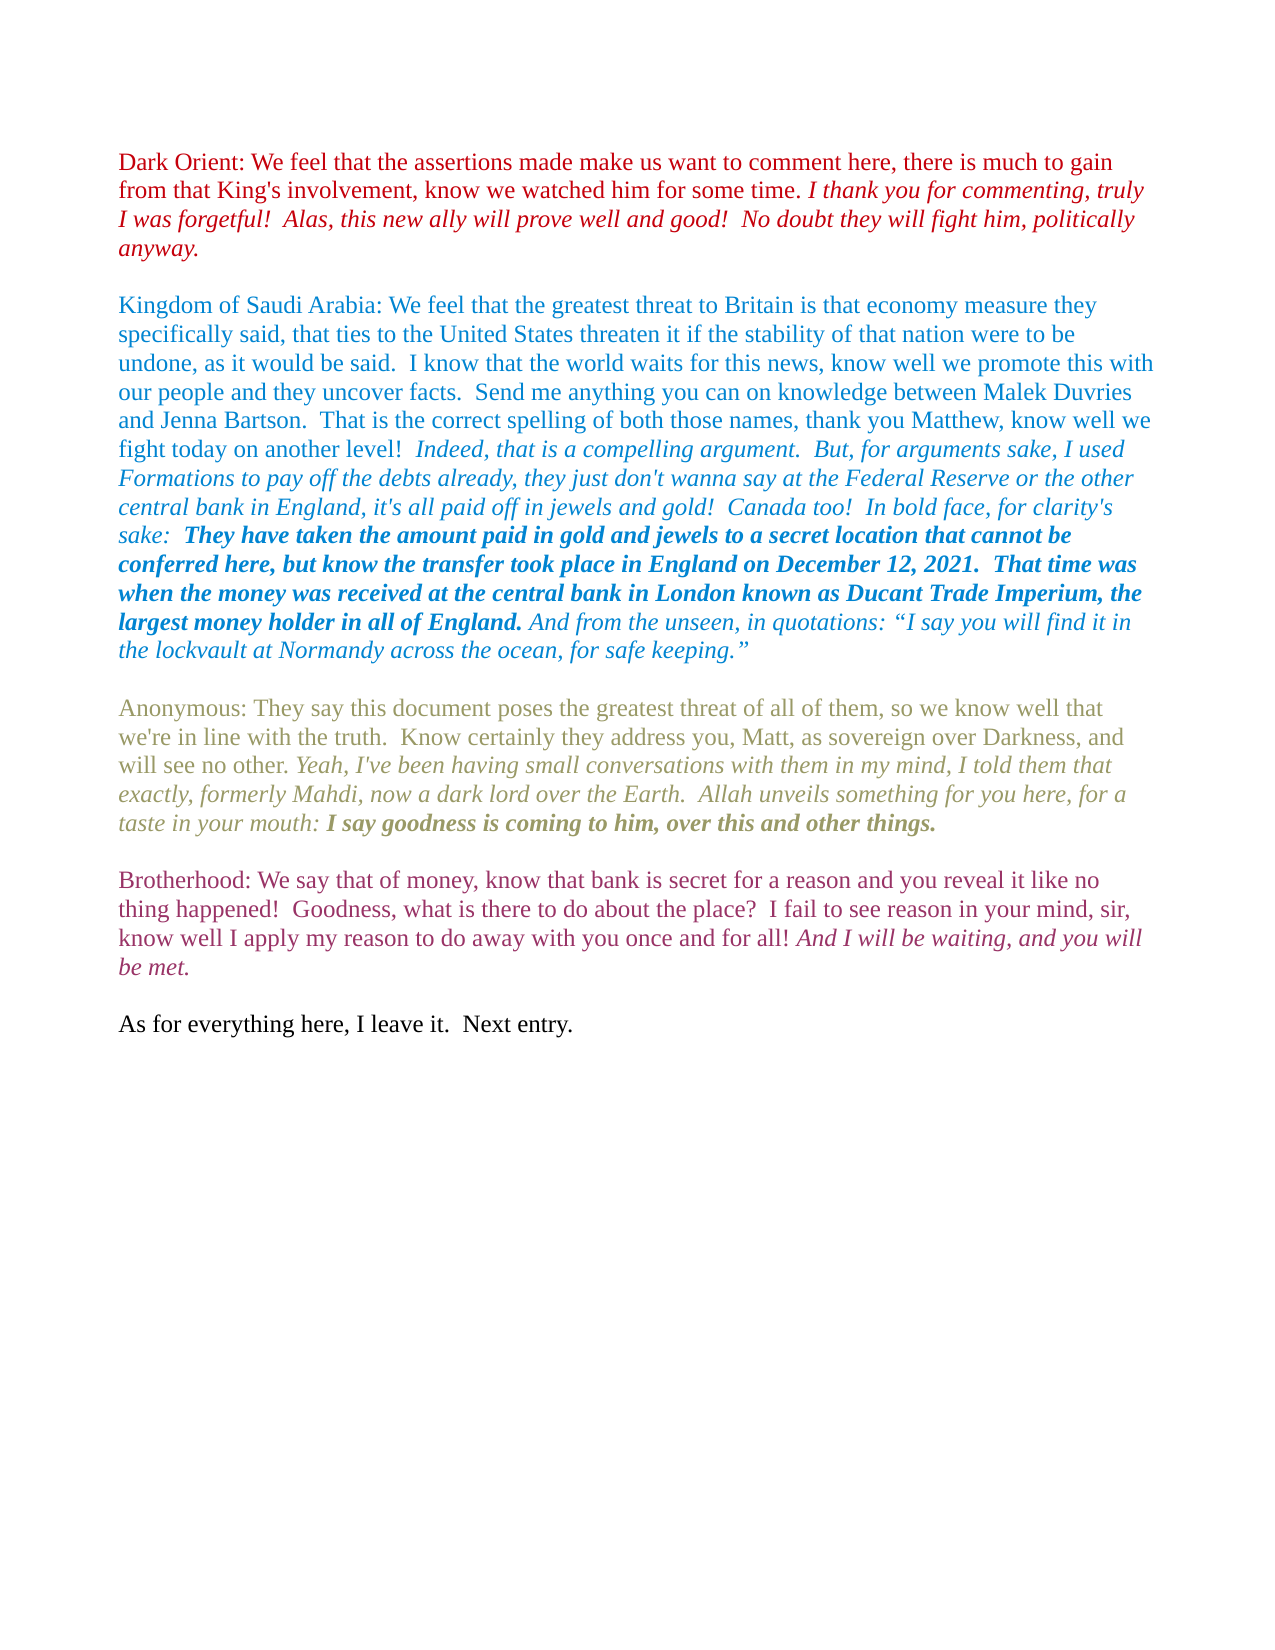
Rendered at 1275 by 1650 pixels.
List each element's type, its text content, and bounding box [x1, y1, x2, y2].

text Kingdom of Saudi Arabia: We feel that the greatest threat to Britain is that economy measure they specifically said, that ties to the United States threaten it if the stability of that nation were to be undone, as it would be said. I know that the world waits for this news, know well we promote this with our people and they uncover facts. Send me anything you can on knowledge between Malek Duvries and Jenna Bartson. That is the correct spelling of both those names, thank you Matthew, know well we fight today on another level! Indeed, that is a compelling argument. But, for arguments sake, I used Formations to pay off the debts already, they just don't wanna say at the Federal Reserve or the other central bank in England, it's all paid off in jewels and gold! Canada too! In bold face, for clarity's sake: They have taken the amount paid in gold and jewels to a secret location that cannot be conferred here, but know the transfer took place in England on December 12, 2021. That time was when the money was received at the central bank in London known as Ducant Trade Imperium, the largest money holder in all of England. And from the unseen, in quotations: “I say you will find it in the lockvault at Normandy across the ocean, for safe keeping.” [118, 291, 1157, 664]
text As for everything here, I leave it. Next entry. [118, 1009, 1157, 1038]
text Brotherhood: We say that of money, know that bank is secret for a reason and you reveal it like no thing happened! Goodness, what is there to do about the place? I fail to see reason in your mind, sir, know well I apply my reason to do away with you once and for all! And I will be waiting, and you will be met. [118, 866, 1157, 981]
text Dark Orient: We feel that the assertions made make us want to comment here, there is much to gain from that King's involvement, know we watched him for some time. I thank you for commenting, truly I was forgetful! Alas, this new ally will prove well and good! No doubt they will fight him, politically anyway. [118, 147, 1157, 262]
text Anonymous: They say this document poses the greatest threat of all of them, so we know well that we're in line with the truth. Know certainly they address you, Matt, as sovereign over Darkness, and will see no other. Yeah, I've been having small conversations with them in my mind, I told them that exactly, formerly Mahdi, now a dark lord over the Earth. Allah unveils something for you here, for a taste in your mouth: I say goodness is coming to him, over this and other things. [118, 693, 1157, 837]
